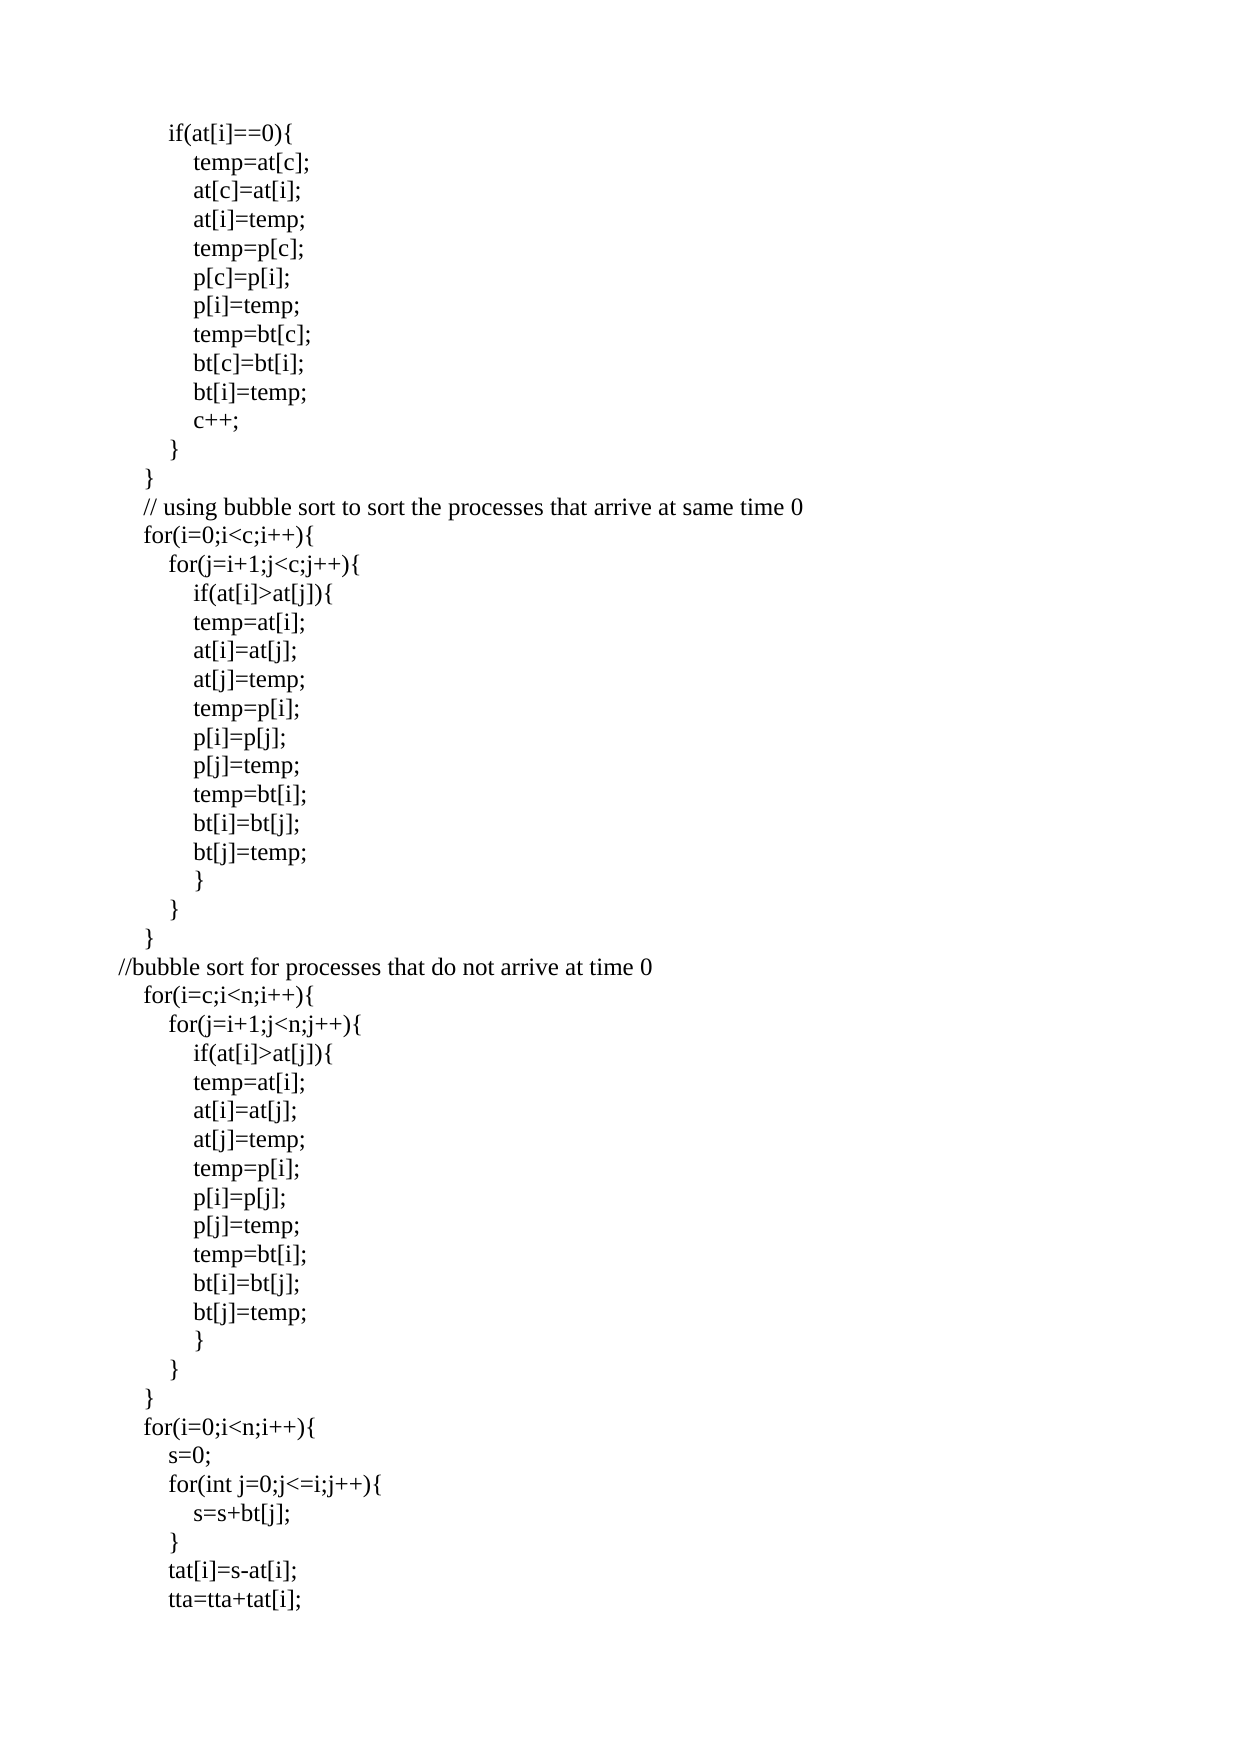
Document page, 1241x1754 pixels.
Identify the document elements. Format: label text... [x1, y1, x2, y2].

text temp=p[i]; [118, 693, 1122, 722]
text temp=at[i]; [118, 607, 1122, 636]
text bt[i]=temp; [118, 377, 1122, 406]
text bt[j]=temp; [118, 1297, 1122, 1326]
text for(i=c;i<n;i++){ [118, 981, 1122, 1009]
text at[i]=at[j]; [118, 1096, 1122, 1124]
text for(j=i+1;j<c;j++){ [118, 549, 1122, 578]
text p[j]=temp; [118, 1211, 1122, 1239]
text if(at[i]>at[j]){ [118, 578, 1122, 607]
text for(j=i+1;j<n;j++){ [118, 1009, 1122, 1038]
text if(at[i]==0){ [118, 118, 1122, 147]
text temp=bt[i]; [118, 1239, 1122, 1268]
text temp=p[i]; [118, 1153, 1122, 1182]
text } [118, 1354, 1122, 1383]
text p[i]=temp; [118, 291, 1122, 319]
text at[j]=temp; [118, 1124, 1122, 1153]
text // using bubble sort to sort the processes that arrive at same time 0 [118, 492, 1122, 521]
text temp=bt[c]; [118, 319, 1122, 348]
text s=s+bt[j]; [118, 1498, 1122, 1527]
text c++; [118, 406, 1122, 434]
text at[j]=temp; [118, 664, 1122, 693]
text } [118, 1527, 1122, 1556]
text s=0; [118, 1441, 1122, 1469]
text for(i=0;i<n;i++){ [118, 1412, 1122, 1441]
text temp=at[c]; [118, 147, 1122, 176]
text at[c]=at[i]; [118, 176, 1122, 204]
text temp=bt[i]; [118, 779, 1122, 808]
text for(int j=0;j<=i;j++){ [118, 1469, 1122, 1498]
text for(i=0;i<c;i++){ [118, 521, 1122, 549]
text bt[j]=temp; [118, 837, 1122, 866]
text } [118, 894, 1122, 923]
text temp=at[i]; [118, 1067, 1122, 1096]
text } [118, 923, 1122, 952]
text } [118, 1326, 1122, 1354]
text p[j]=temp; [118, 751, 1122, 779]
text tat[i]=s-at[i]; [118, 1556, 1122, 1584]
text //bubble sort for processes that do not arrive at time 0 [118, 952, 1122, 981]
text temp=p[c]; [118, 233, 1122, 262]
text p[i]=p[j]; [118, 1182, 1122, 1211]
text if(at[i]>at[j]){ [118, 1038, 1122, 1067]
text at[i]=at[j]; [118, 636, 1122, 664]
text at[i]=temp; [118, 204, 1122, 233]
text p[i]=p[j]; [118, 722, 1122, 751]
text tta=tta+tat[i]; [118, 1584, 1122, 1613]
text } [118, 866, 1122, 894]
text } [118, 434, 1122, 463]
text p[c]=p[i]; [118, 262, 1122, 291]
text } [118, 1383, 1122, 1412]
text bt[c]=bt[i]; [118, 348, 1122, 377]
text } [118, 463, 1122, 492]
text bt[i]=bt[j]; [118, 1268, 1122, 1297]
text bt[i]=bt[j]; [118, 808, 1122, 837]
